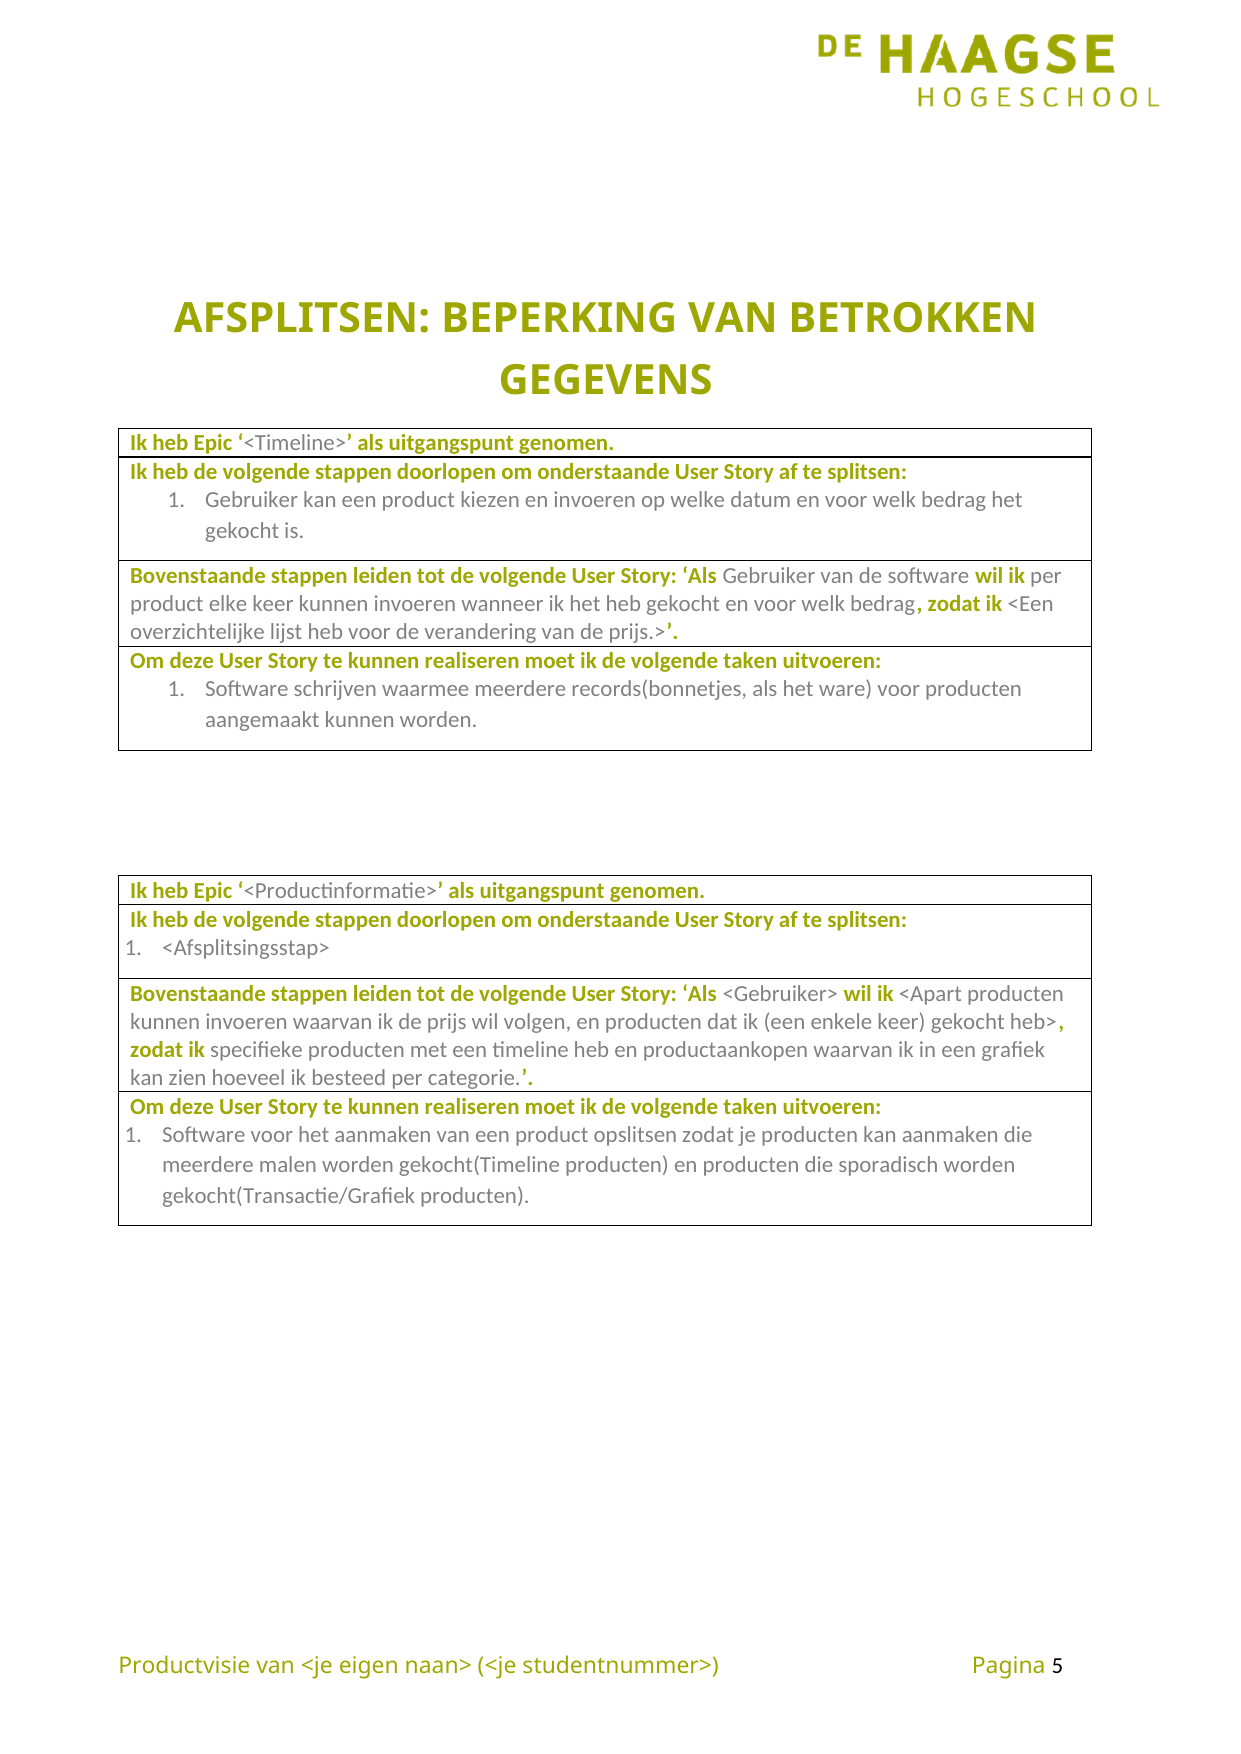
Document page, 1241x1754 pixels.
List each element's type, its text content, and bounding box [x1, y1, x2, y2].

table_cell Ik heb de volgende stappen doorlopen om onderstaande User Story af te splitsen: Gebruiker kan een product kiezen en invoeren op welke datum en voor welk bedrag het gekocht is. [119, 458, 1091, 560]
table_header Ik heb Epic ‘<Timeline>’ als uitgangspunt genomen. [119, 429, 1091, 456]
table_header Ik heb Epic ‘<Productinformatie>’ als uitgangspunt genomen. [119, 876, 1091, 904]
table_cell Ik heb de volgende stappen doorlopen om onderstaande User Story af te splitsen: <Afsplitsingsstap> [119, 905, 1091, 978]
table_cell Bovenstaande stappen leiden tot de volgende User Story: ‘Als <Gebruiker> wil ik <Apart producten kunnen invoeren waarvan ik de prijs wil volgen, en producten dat ik (een enkele keer) gekocht heb>, zodat ik specifieke producten met een timeline heb en productaankopen waarvan ik in een grafiek kan zien hoeveel ik besteed per categorie.’. [119, 979, 1091, 1091]
text AFSPLITSEN: BEPERKING VAN BETROKKEN GEGEVENS [118, 288, 1093, 406]
picture [797, 13, 1180, 127]
table_cell Om deze User Story te kunnen realiseren moet ik de volgende taken uitvoeren: Software schrijven waarmee meerdere records(bonnetjes, als het ware) voor producten aangemaakt kunnen worden. [119, 647, 1091, 749]
table_cell Bovenstaande stappen leiden tot de volgende User Story: ‘Als Gebruiker van de software wil ik per product elke keer kunnen invoeren wanneer ik het heb gekocht en voor welk bedrag, zodat ik <Een overzichtelijke lijst heb voor de verandering van de prijs.>’. [119, 561, 1091, 646]
table_cell Om deze User Story te kunnen realiseren moet ik de volgende taken uitvoeren: Software voor het aanmaken van een product opslitsen zodat je producten kan aanmaken die meerdere malen worden gekocht(Timeline producten) en producten die sporadisch worden gekocht(Transactie/Grafiek producten). [119, 1092, 1091, 1225]
